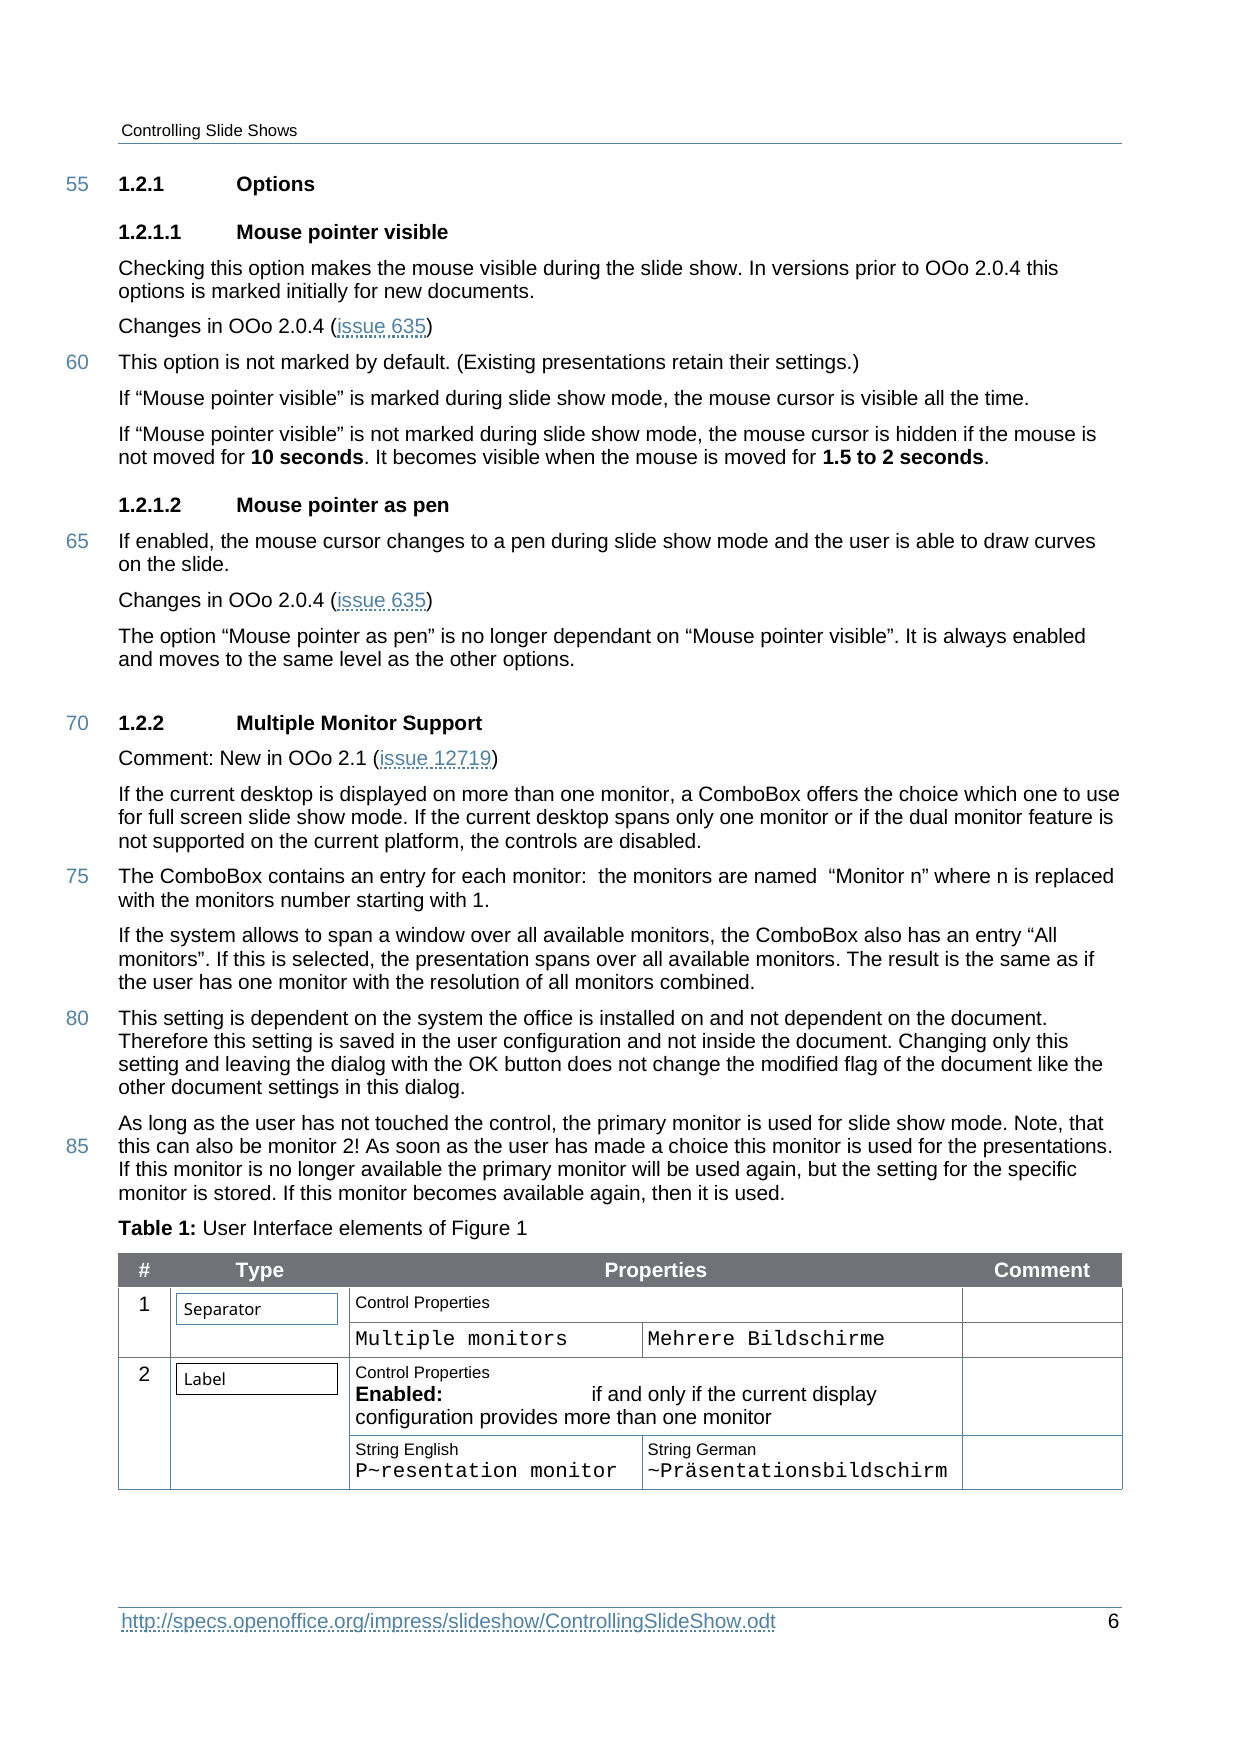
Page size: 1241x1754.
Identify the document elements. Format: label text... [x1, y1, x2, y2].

table_cell [171, 1358, 349, 1489]
table_cell 1 [119, 1288, 170, 1357]
text If “Mouse pointer visible” is marked during slide show mode, the mouse cursor is visible all the time. [118, 387, 1122, 410]
table_cell Multiple monitors [350, 1323, 642, 1357]
text As long as the user has not touched the control, the primary monitor is used for slide show mode. Note, that this can also be monitor 2! As soon as the user has made a choice this monitor is used for the presentations. If this monitor is no longer available the primary monitor will be used again, but the setting for the specific monitor is stored. If this monitor becomes available again, then it is used. [118, 1112, 1122, 1204]
table_cell String English P~resentation monitor [350, 1436, 642, 1489]
table_header [963, 1358, 1122, 1435]
table_header Comment [962, 1253, 1122, 1287]
table_header Properties [349, 1253, 962, 1287]
table_cell Mehrere Bildschirme [643, 1323, 962, 1357]
text The option “Mouse pointer as pen” is no longer dependant on “Mouse pointer visible”. It is always enabled and moves to the same level as the other options. [118, 624, 1122, 671]
table_header Control Properties [350, 1288, 962, 1322]
subtitle Multiple Monitor Support [118, 712, 1122, 735]
text This option is not marked by default. (Existing presentations retain their settings.) [118, 351, 1122, 374]
table_cell [171, 1288, 349, 1357]
text If the system allows to span a window over all available monitors, the ComboBox also has an entry “All monitors”. If this is selected, the presentation spans over all available monitors. The result is the same as if the user has one monitor with the resolution of all monitors combined. [118, 924, 1122, 994]
text If the current desktop is displayed on more than one monitor, a ComboBox offers the choice which one to use for full screen slide show mode. If the current desktop spans only one monitor or if the dual monitor feature is not supported on the current platform, the controls are disabled. [118, 783, 1122, 852]
subtitle Mouse pointer as pen [118, 494, 1122, 517]
table_cell String German ~Präsentationsbildschirm [643, 1436, 962, 1489]
text If enabled, the mouse cursor changes to a pen during slide show mode and the user is able to draw curves on the slide. [118, 529, 1122, 576]
table_cell 2 [119, 1358, 170, 1489]
subtitle Options [118, 172, 1122, 196]
text The ComboBox contains an entry for each monitor: the monitors are named “Monitor n” where n is replaced with the monitors number starting with 1. [118, 865, 1122, 911]
table_header [963, 1288, 1122, 1322]
text Table 1: User Interface elements of Figure 1 [118, 1217, 1122, 1240]
text This setting is dependent on the system the office is installed on and not dependent on the document. Therefore this setting is saved in the user configuration and not inside the document. Changing only this setting and leaving the dialog with the OK button does not change the modified flag of the document like the other document settings in this dialog. [118, 1006, 1122, 1099]
text Comment: New in OOo 2.1 (issue 12719) [118, 747, 1122, 770]
text Changes in OOo 2.0.4 (issue 635) [118, 588, 1122, 612]
table_header # [118, 1253, 170, 1287]
table_cell [963, 1323, 1122, 1357]
text Changes in OOo 2.0.4 (issue 635) [118, 315, 1122, 338]
table_header Type [170, 1253, 349, 1287]
table_cell [963, 1436, 1122, 1489]
table_header Control Properties Enabled: if and only if the current display configuration provides more than one monitor [350, 1358, 962, 1435]
text Checking this option makes the mouse visible during the slide show. In versions prior to OOo 2.0.4 this options is marked initially for new documents. [118, 256, 1122, 303]
subtitle Mouse pointer visible [118, 221, 1122, 244]
text If “Mouse pointer visible” is not marked during slide show mode, the mouse cursor is hidden if the mouse is not moved for 10 seconds. It becomes visible when the mouse is moved for 1.5 to 2 seconds. [118, 422, 1122, 469]
